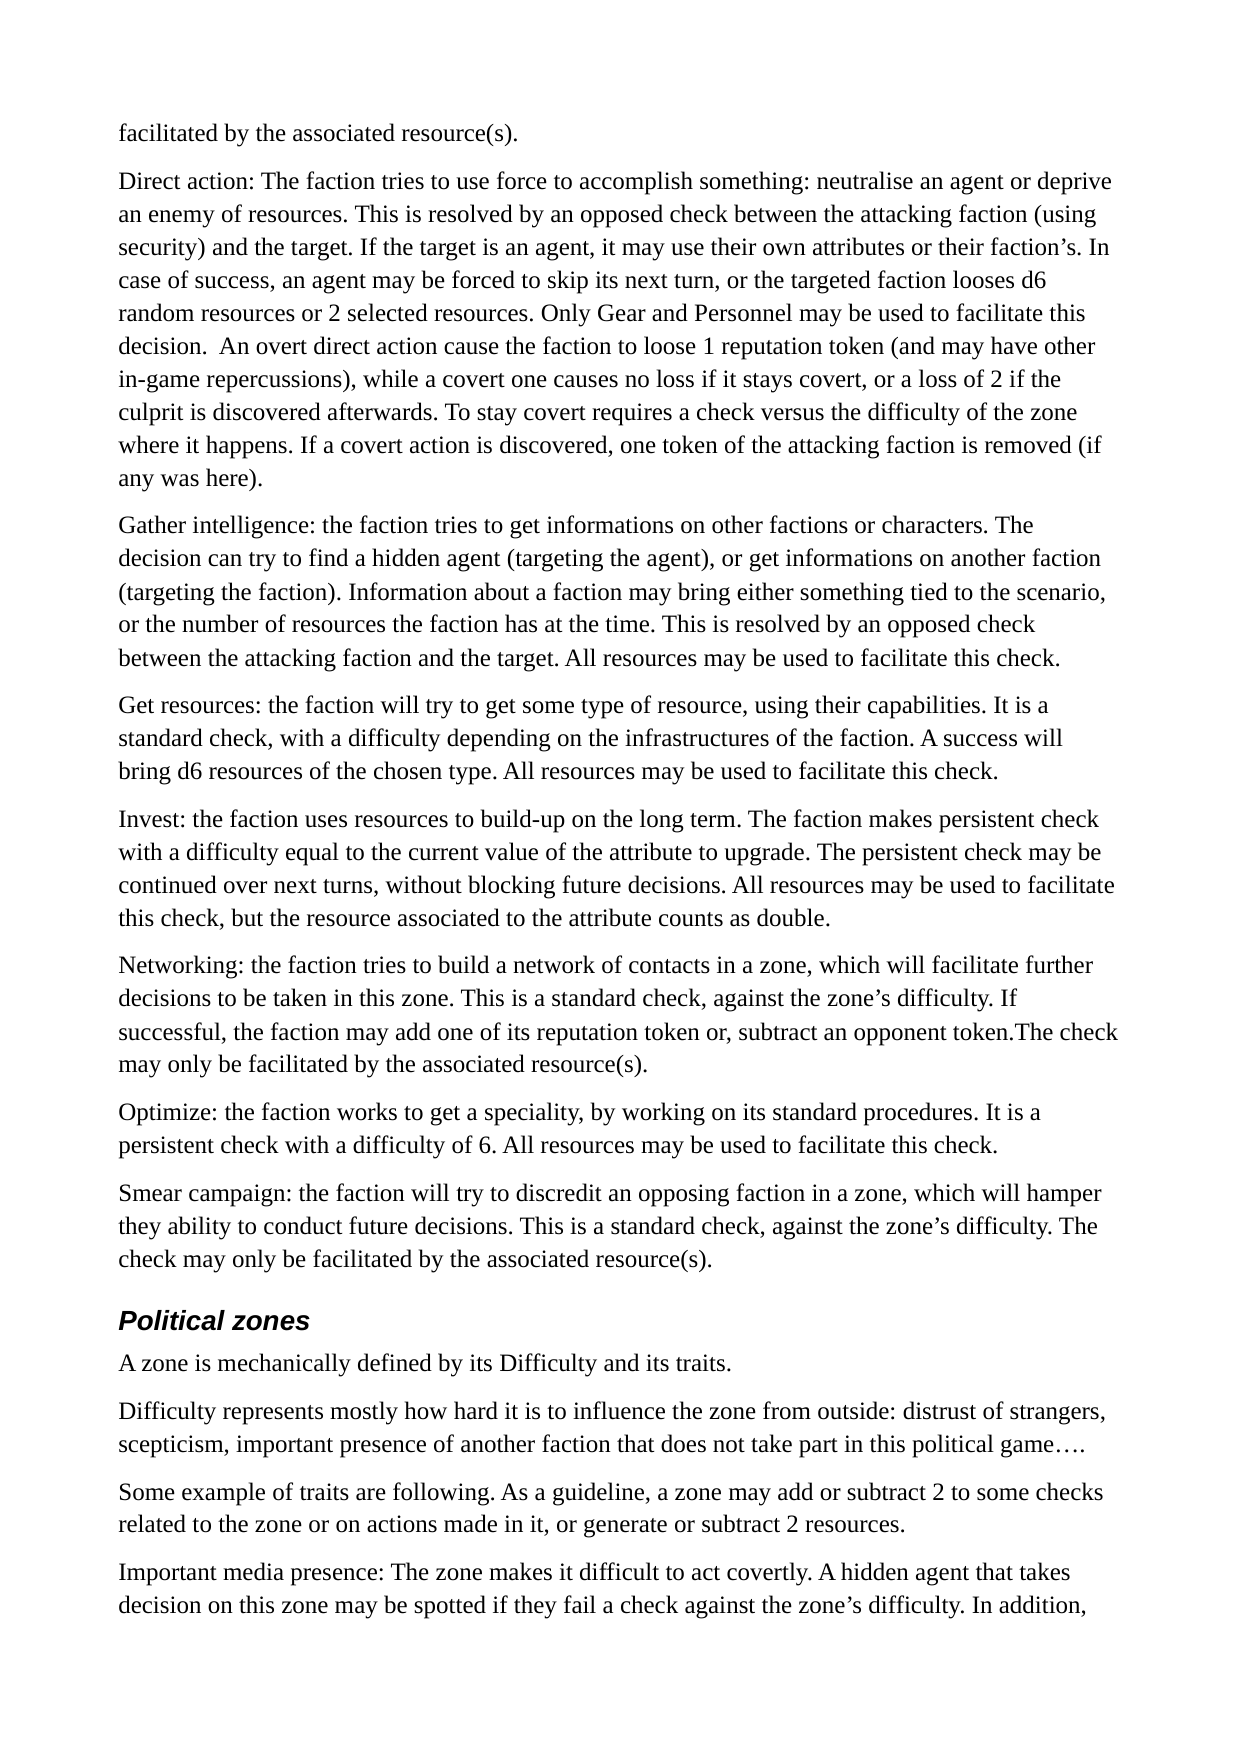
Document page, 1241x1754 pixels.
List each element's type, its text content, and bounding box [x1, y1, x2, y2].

text Difficulty represents mostly how hard it is to influence the zone from outside: distrust of strangers, scepticism, important presence of another faction that does not take part in this political game…. [118, 1396, 1122, 1458]
subtitle Political zones [118, 1304, 1122, 1336]
text Optimize: the faction works to get a speciality, by working on its standard procedures. It is a persistent check with a difficulty of 6. All resources may be used to facilitate this check. [118, 1097, 1122, 1159]
text Direct action: The faction tries to use force to accomplish something: neutralise an agent or deprive an enemy of resources. This is resolved by an opposed check between the attacking faction (using security) and the target. If the target is an agent, it may use their own attributes or their faction’s. In case of success, an agent may be forced to skip its next turn, or the targeted faction looses d6 random resources or 2 selected resources. Only Gear and Personnel may be used to facilitate this decision. An overt direct action cause the faction to loose 1 reputation token (and may have other in-game repercussions), while a covert one causes no loss if it stays covert, or a loss of 2 if the culprit is discovered afterwards. To stay covert requires a check versus the difficulty of the zone where it happens. If a covert action is discovered, one token of the attacking faction is removed (if any was here). [118, 166, 1122, 492]
text Invest: the faction uses resources to build-up on the long term. The faction makes persistent check with a difficulty equal to the current value of the attribute to upgrade. The persistent check may be continued over next turns, without blocking future decisions. All resources may be used to facilitate this check, but the resource associated to the attribute counts as double. [118, 804, 1122, 932]
text Important media presence: The zone makes it difficult to act covertly. A hidden agent that takes decision on this zone may be spotted if they fail a check against the zone’s difficulty. In addition, [118, 1557, 1122, 1619]
text Networking: the faction tries to build a network of contacts in a zone, which will facilitate further decisions to be taken in this zone. This is a standard check, against the zone’s difficulty. If successful, the faction may add one of its reputation token or, subtract an opponent token.The check may only be facilitated by the associated resource(s). [118, 951, 1122, 1078]
text Get resources: the faction will try to get some type of resource, using their capabilities. It is a standard check, with a difficulty depending on the infrastructures of the faction. A success will bring d6 resources of the chosen type. All resources may be used to facilitate this check. [118, 690, 1122, 785]
text Smear campaign: the faction will try to discredit an opposing faction in a zone, which will hamper they ability to conduct future decisions. This is a standard check, against the zone’s difficulty. The check may only be facilitated by the associated resource(s). [118, 1178, 1122, 1273]
text Some example of traits are following. As a guideline, a zone may add or subtract 2 to some checks related to the zone or on actions made in it, or generate or subtract 2 resources. [118, 1477, 1122, 1538]
text Gather intelligence: the faction tries to get informations on other factions or characters. The decision can try to find a hidden agent (targeting the agent), or get informations on another faction (targeting the faction). Information about a faction may bring either something tied to the scenario, or the number of resources the faction has at the time. This is resolved by an opposed check between the attacking faction and the target. All resources may be used to facilitate this check. [118, 511, 1122, 671]
text A zone is mechanically defined by its Difficulty and its traits. [118, 1348, 1122, 1377]
text facilitated by the associated resource(s). [118, 118, 1122, 147]
